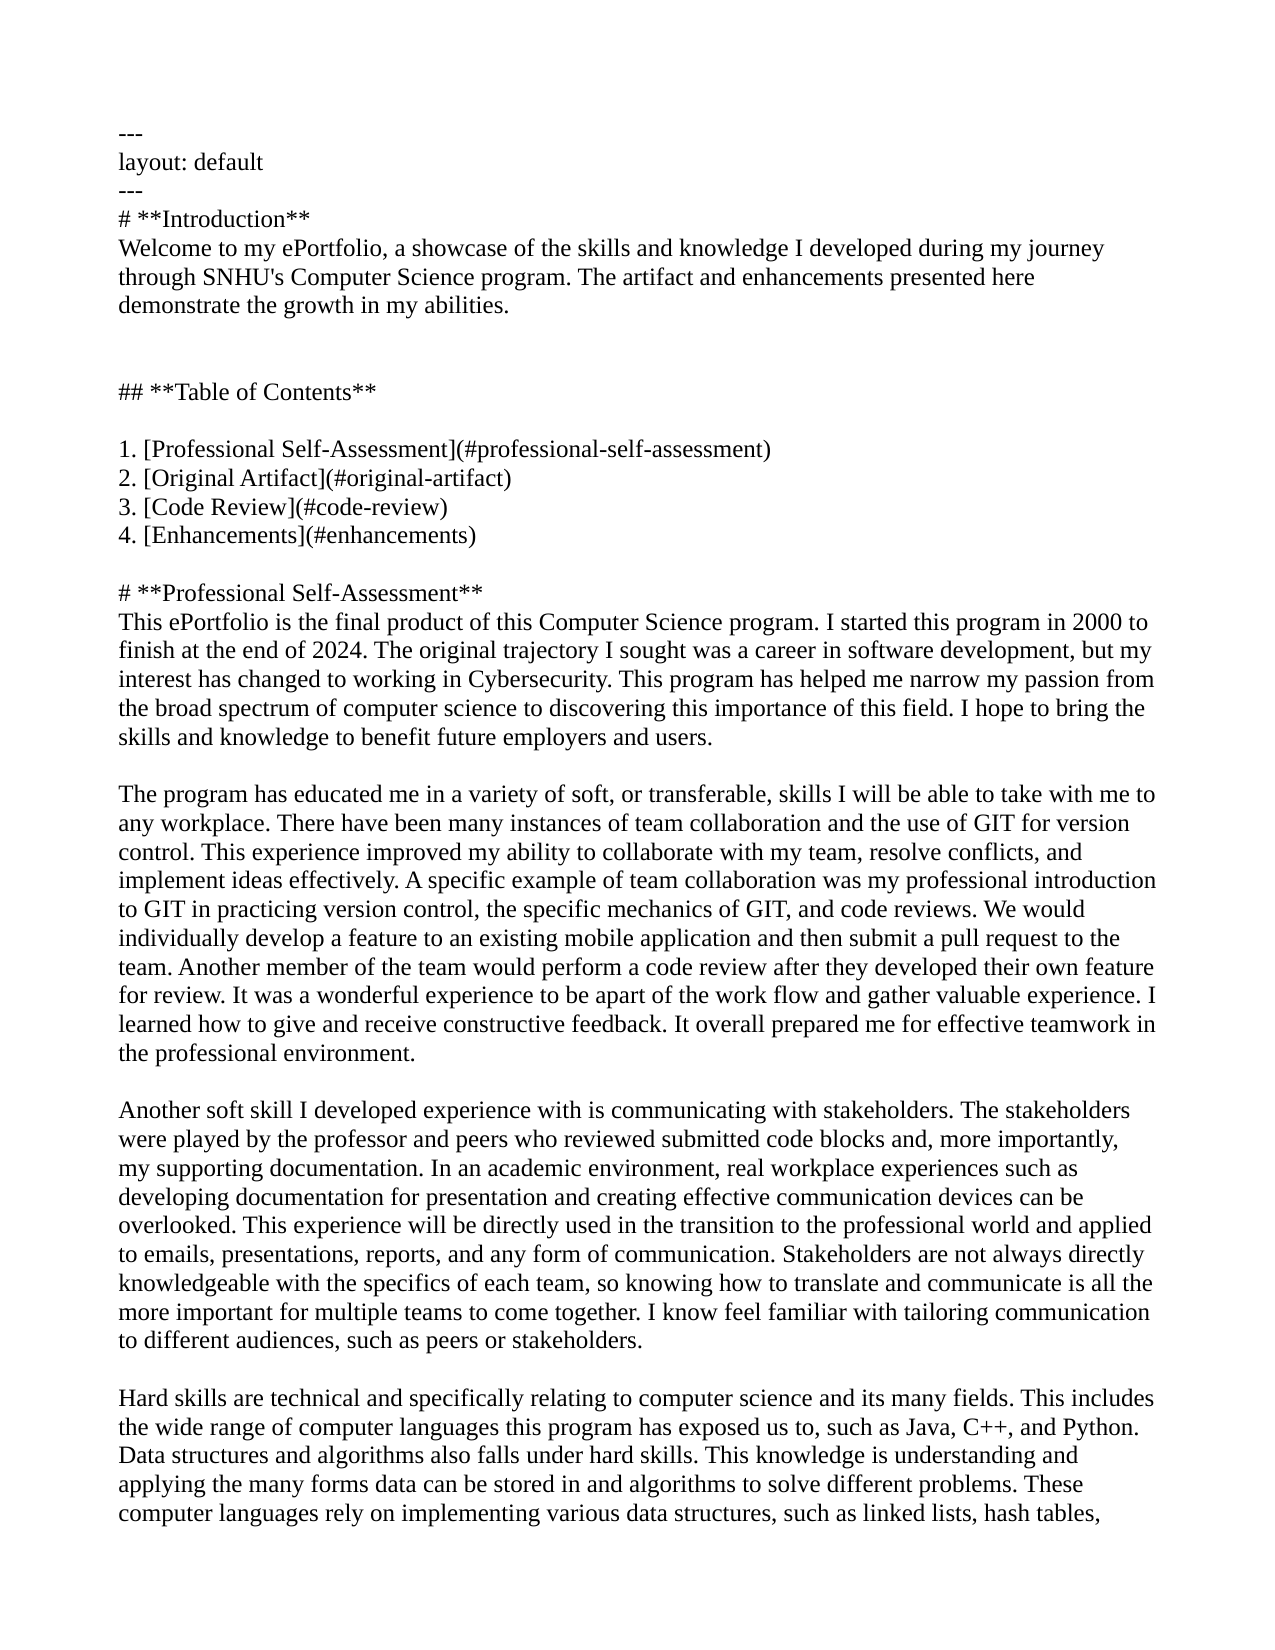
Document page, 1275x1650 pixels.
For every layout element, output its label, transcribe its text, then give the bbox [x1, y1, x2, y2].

text --- layout: default --- # **Introduction** Welcome to my ePortfolio, a showcase of the skills and knowledge I developed during my journey through SNHU's Computer Science program. The artifact and enhancements presented here demonstrate the growth in my abilities. ## **Table of Contents** 1. [Professional Self-Assessment](#professional-self-assessment) 2. [Original Artifact](#original-artifact) 3. [Code Review](#code-review) 4. [Enhancements](#enhancements) # **Professional Self-Assessment** This ePortfolio is the final product of this Computer Science program. I started this program in 2000 to finish at the end of 2024. The original trajectory I sought was a career in software development, but my interest has changed to working in Cybersecurity. This program has helped me narrow my passion from the broad spectrum of computer science to discovering this importance of this field. I hope to bring the skills and knowledge to benefit future employers and users. The program has educated me in a variety of soft, or transferable, skills I will be able to take with me to any workplace. There have been many instances of team collaboration and the use of GIT for version control. This experience improved my ability to collaborate with my team, resolve conflicts, and implement ideas effectively. A specific example of team collaboration was my professional introduction to GIT in practicing version control, the specific mechanics of GIT, and code reviews. We would individually develop a feature to an existing mobile application and then submit a pull request to the team. Another member of the team would perform a code review after they developed their own feature for review. It was a wonderful experience to be apart of the work flow and gather valuable experience. I learned how to give and receive constructive feedback. It overall prepared me for effective teamwork in the professional environment. Another soft skill I developed experience with is communicating with stakeholders. The stakeholders were played by the professor and peers who reviewed submitted code blocks and, more importantly, my supporting documentation. In an academic environment, real workplace experiences such as developing documentation for presentation and creating effective communication devices can be overlooked. This experience will be directly used in the transition to the professional world and applied to emails, presentations, reports, and any form of communication. Stakeholders are not always directly knowledgeable with the specifics of each team, so knowing how to translate and communicate is all the more important for multiple teams to come together. I know feel familiar with tailoring communication to different audiences, such as peers or stakeholders. Hard skills are technical and specifically relating to computer science and its many fields. This includes the wide range of computer languages this program has exposed us to, such as Java, C++, and Python. Data structures and algorithms also falls under hard skills. This knowledge is understanding and applying the many forms data can be stored in and algorithms to solve different problems. These computer languages rely on implementing various data structures, such as linked lists, hash tables, [118, 118, 1157, 1527]
